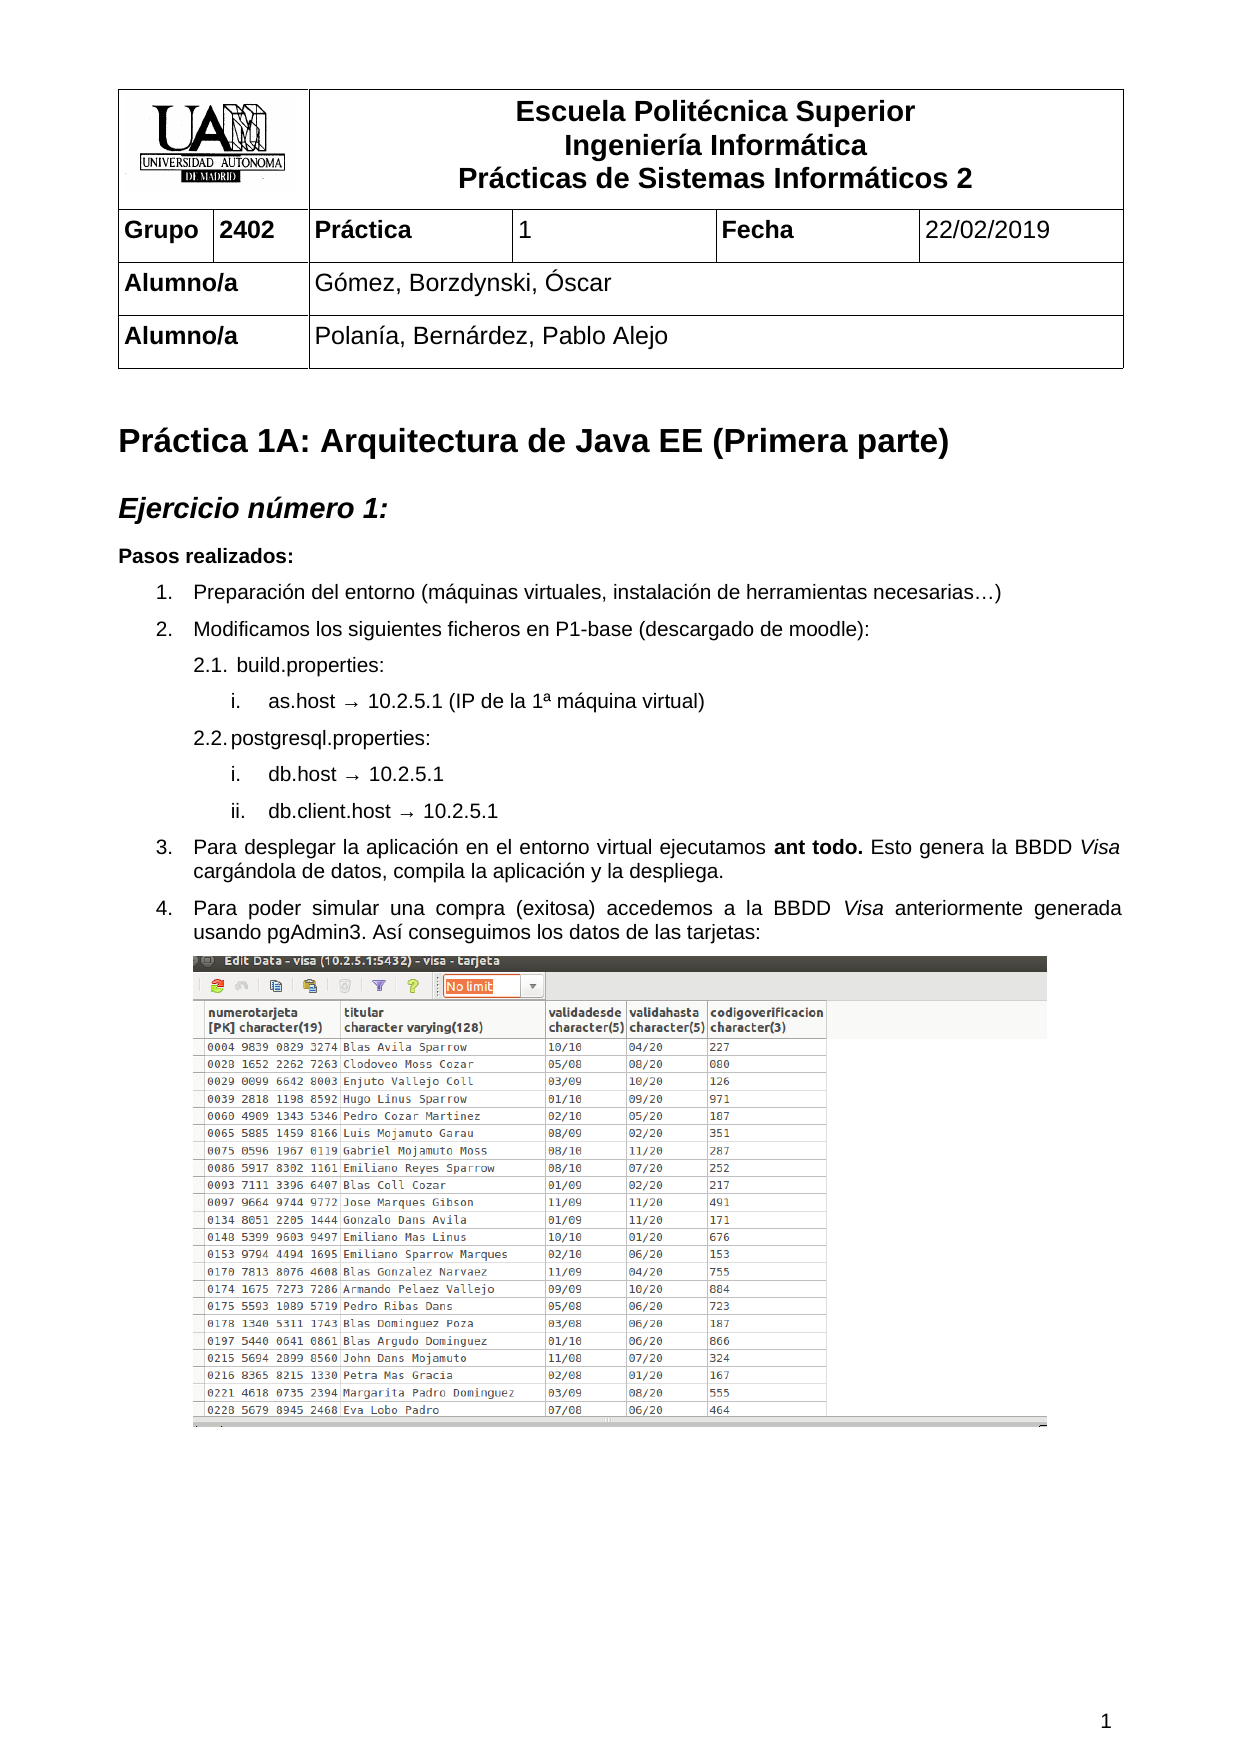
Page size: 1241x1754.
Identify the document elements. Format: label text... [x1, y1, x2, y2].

subtitle Ejercicio número 1: [118, 491, 1122, 525]
table_cell Fecha [717, 210, 919, 262]
table_cell Polanía, Bernárdez, Pablo Alejo [310, 316, 1123, 368]
list db.host → 10.2.5.1 [231, 762, 1122, 786]
table_header Escuela Politécnica Superior Ingeniería Informática Prácticas de Sistemas Informáticos 2 [310, 90, 1123, 209]
list db.client.host → 10.2.5.1 [231, 799, 1122, 823]
picture [123, 94, 296, 191]
picture [193, 956, 1047, 1427]
table_cell Alumno/a [119, 316, 308, 368]
list Modificamos los siguientes ficheros en P1-base (descargado de moodle): [156, 616, 1122, 640]
text Pasos realizados: [118, 543, 1122, 567]
list build.properties: [193, 653, 1122, 677]
list postgresql.properties: [193, 726, 1122, 750]
list Para poder simular una compra (exitosa) accedemos a la BBDD Visa anteriormente generada usando pgAdmin3. Así conseguimos los datos de las tarjetas: [156, 896, 1122, 943]
table_cell Gómez, Borzdynski, Óscar [310, 263, 1123, 315]
table_cell Práctica [310, 210, 512, 262]
table_cell 1 [513, 210, 716, 262]
list Para desplegar la aplicación en el entorno virtual ejecutamos ant todo. Esto genera la BBDD Visa cargándola de datos, compila la aplicación y la despliega. [156, 835, 1122, 883]
table_cell 22/02/2019 [920, 210, 1123, 262]
table_header [119, 90, 308, 209]
table_cell Alumno/a [119, 263, 308, 315]
table_cell 2402 [214, 210, 308, 262]
list Preparación del entorno (máquinas virtuales, instalación de herramientas necesarias…) [156, 580, 1122, 604]
list as.host → 10.2.5.1 (IP de la 1ª máquina virtual) [231, 689, 1122, 713]
subtitle Práctica 1A: Arquitectura de Java EE (Primera parte) [118, 421, 1122, 460]
table_cell Grupo [119, 210, 213, 262]
